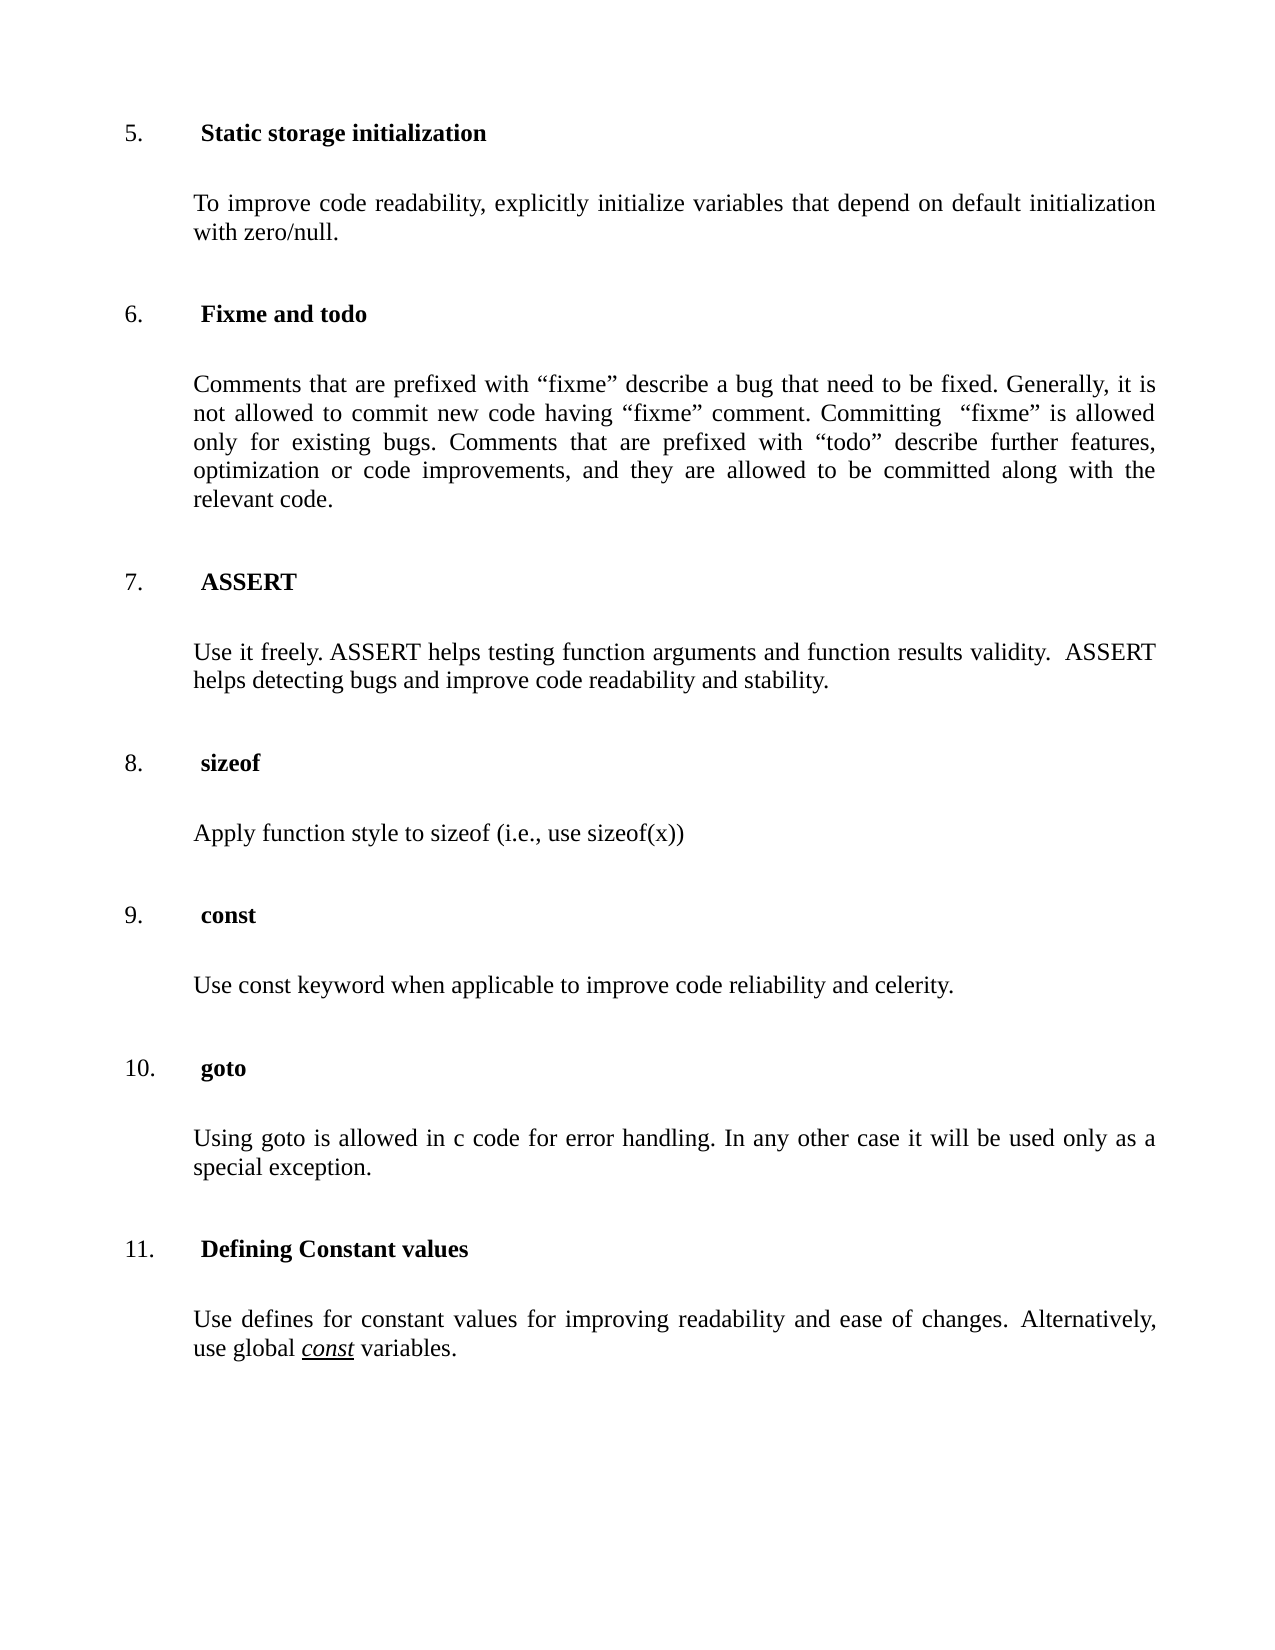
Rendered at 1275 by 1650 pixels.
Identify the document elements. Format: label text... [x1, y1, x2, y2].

list Use defines for constant values for improving readability and ease of changes. Alternatively, use global const variables. [156, 1304, 1157, 1362]
subtitle sizeof [118, 748, 1157, 777]
subtitle ASSERT [118, 567, 1157, 596]
list Use it freely. ASSERT helps testing function arguments and function results validity. ASSERT helps detecting bugs and improve code readability and stability. [156, 637, 1157, 694]
subtitle Fixme and todo [118, 299, 1157, 328]
subtitle const [118, 901, 1157, 929]
subtitle Static storage initialization [118, 118, 1157, 147]
list Using goto is allowed in c code for error handling. In any other case it will be used only as a special exception. [156, 1123, 1157, 1181]
subtitle Defining Constant values [118, 1234, 1157, 1263]
list Apply function style to sizeof (i.e., use sizeof(x)) [156, 818, 1157, 847]
list To improve code readability, explicitly initialize variables that depend on default initialization with zero/null. [156, 188, 1157, 246]
subtitle goto [118, 1053, 1157, 1082]
list Comments that are prefixed with “fixme” describe a bug that need to be fixed. Generally, it is not allowed to commit new code having “fixme” comment. Committing “fixme” is allowed only for existing bugs. Comments that are prefixed with “todo” describe further features, optimization or code improvements, and they are allowed to be committed along with the relevant code. [156, 369, 1157, 513]
list Use const keyword when applicable to improve code reliability and celerity. [156, 971, 1157, 999]
